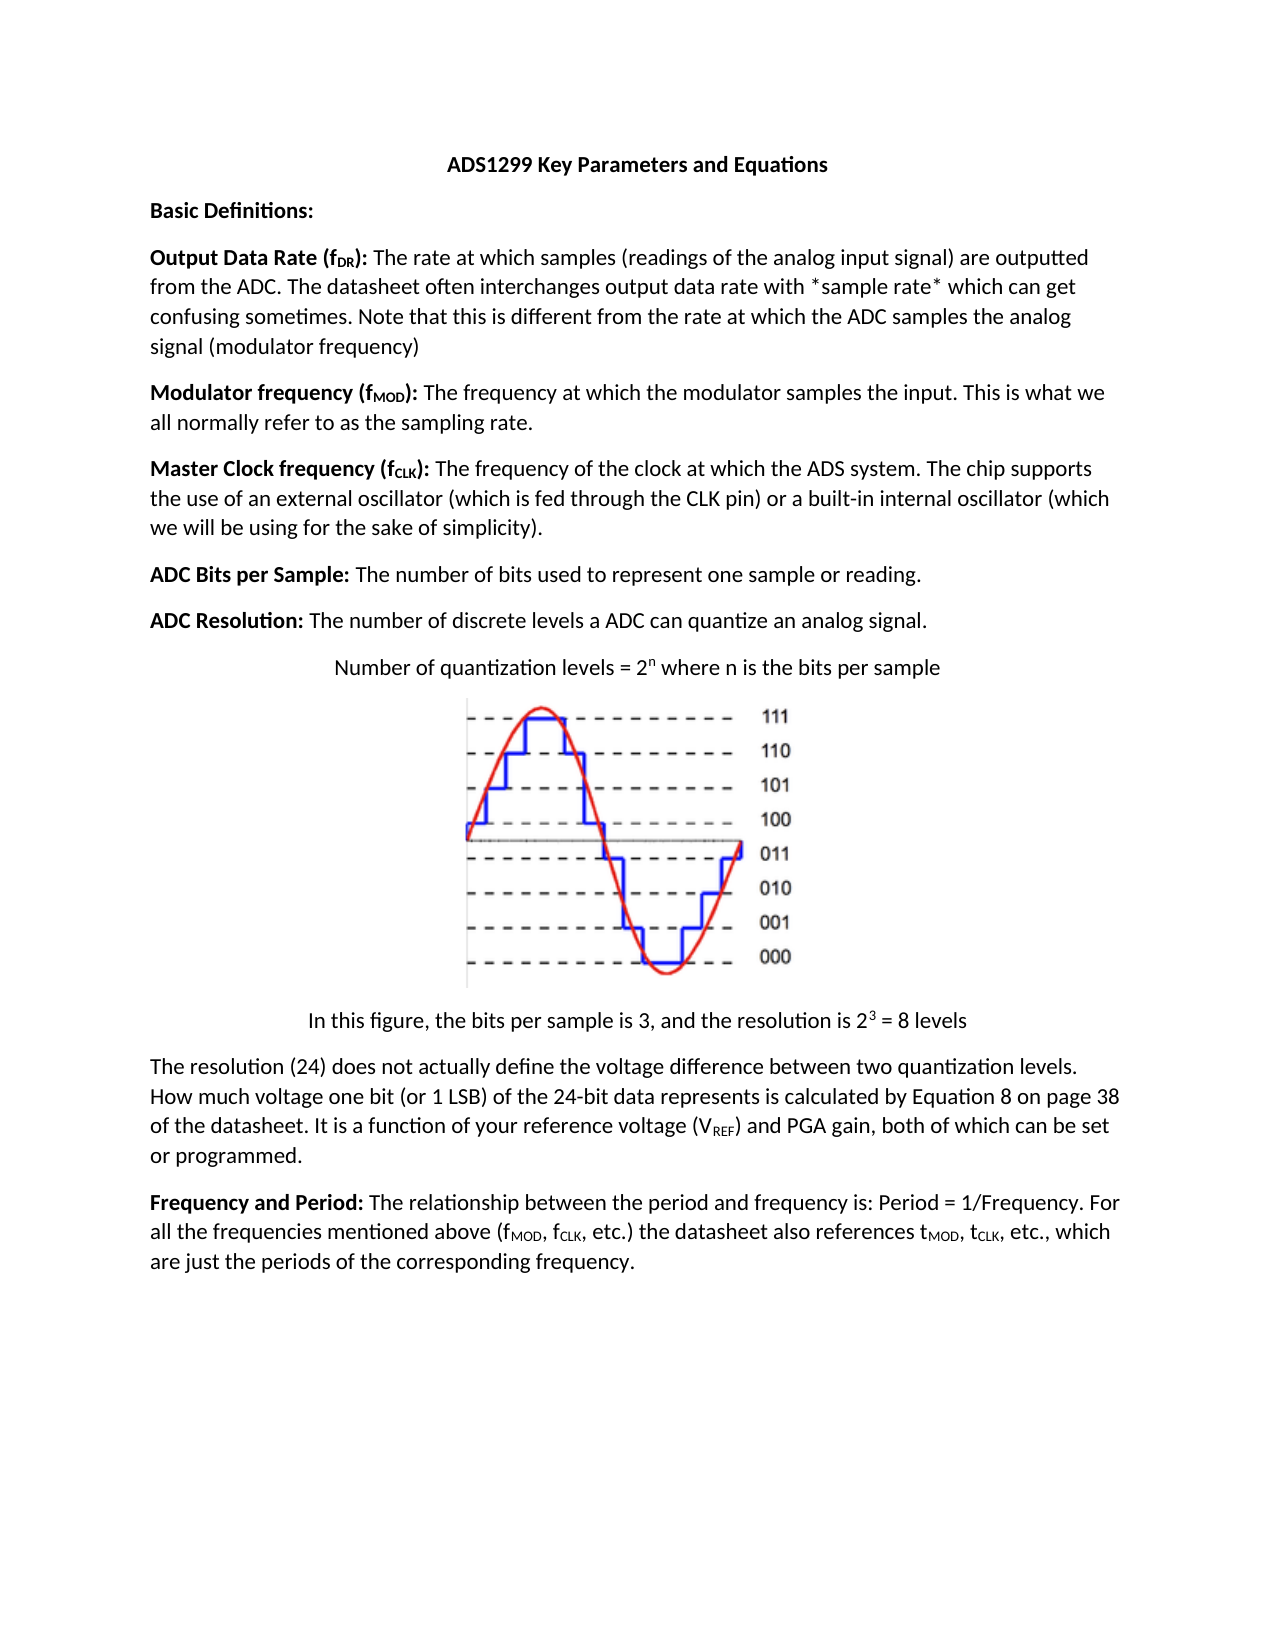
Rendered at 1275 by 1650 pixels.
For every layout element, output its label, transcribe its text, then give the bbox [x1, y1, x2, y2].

text Master Clock frequency (fCLK): The frequency of the clock at which the ADS system. The chip supports the use of an external oscillator (which is fed through the CLK pin) or a built-in internal oscillator (which we will be using for the sake of simplicity). [150, 454, 1125, 542]
text The resolution (24) does not actually define the voltage difference between two quantization levels. How much voltage one bit (or 1 LSB) of the 24-bit data represents is calculated by Equation 8 on page 38 of the datasheet. It is a function of your reference voltage (VREF) and PGA gain, both of which can be set or programmed. [150, 1052, 1125, 1169]
text ADS1299 Key Parameters and Equations [150, 150, 1125, 178]
text Modulator frequency (fMOD): The frequency at which the modulator samples the input. This is what we all normally refer to as the sampling rate. [150, 378, 1125, 436]
text ADC Bits per Sample: The number of bits used to represent one sample or reading. [150, 560, 1125, 588]
text Number of quantization levels = 2n where n is the bits per sample [150, 653, 1125, 681]
text Output Data Rate (fDR): The rate at which samples (readings of the analog input signal) are outputted from the ADC. The datasheet often interchanges output data rate with *sample rate* which can get confusing sometimes. Note that this is different from the rate at which the ADC samples the analog signal (modulator frequency) [150, 243, 1125, 360]
text ADC Resolution: The number of discrete levels a ADC can quantize an analog signal. [150, 606, 1125, 634]
text In this figure, the bits per sample is 3, and the resolution is 23 = 8 levels [150, 1006, 1125, 1034]
text Basic Definitions: [150, 196, 1125, 224]
text Frequency and Period: The relationship between the period and frequency is: Period = 1/Frequency. For all the frequencies mentioned above (fMOD, fCLK, etc.) the datasheet also references tMOD, tCLK, etc., which are just the periods of the corresponding frequency. [150, 1188, 1125, 1275]
